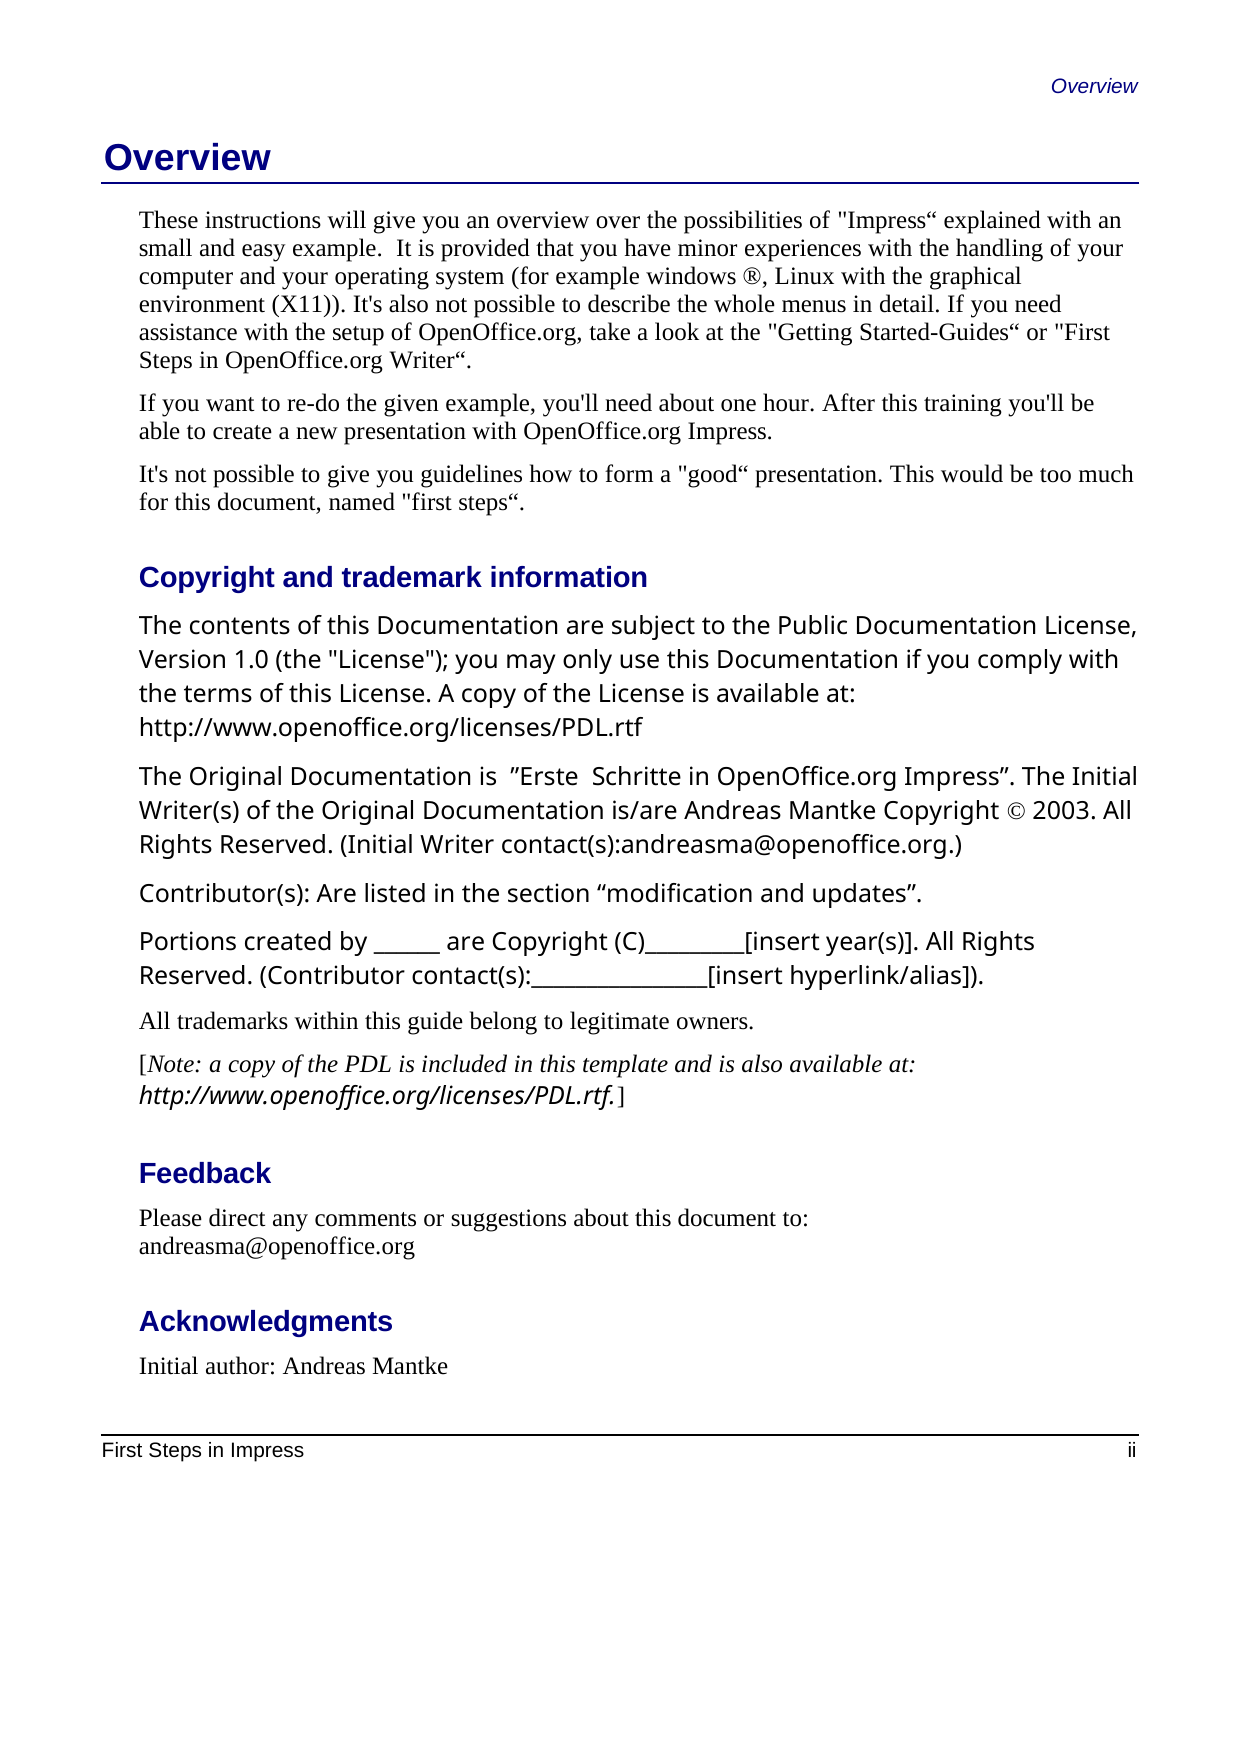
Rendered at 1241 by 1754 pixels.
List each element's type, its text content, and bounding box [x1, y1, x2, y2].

text [Note: a copy of the PDL is included in this template and is also available at: http://www.openoffice.org/licenses/PDL.rtf.] [138, 1050, 1139, 1112]
text The contents of this Documentation are subject to the Public Documentation License, Version 1.0 (the "License"); you may only use this Documentation if you comply with the terms of this License. A copy of the License is available at: http://www.openoffice.org/licenses/PDL.rtf [138, 608, 1139, 744]
text All trademarks within this guide belong to legitimate owners. [138, 1007, 1139, 1035]
text Initial author: Andreas Mantke [138, 1352, 1139, 1380]
subtitle Overview [101, 134, 1139, 182]
text It's not possible to give you guidelines how to form a "good“ presentation. This would be too much for this document, named "first steps“. [138, 460, 1139, 516]
text Please direct any comments or suggestions about this document to: andreasma@openoffice.org [138, 1204, 1139, 1260]
subtitle Copyright and trademark information [138, 561, 1139, 593]
subtitle Acknowledgments [138, 1305, 1139, 1337]
subtitle Feedback [138, 1157, 1139, 1189]
text Portions created by ______ are Copyright (C)_________[insert year(s)]. All Rights Reserved. (Contributor contact(s):________________[insert hyperlink/alias]). [138, 924, 1139, 992]
text These instructions will give you an overview over the possibilities of "Impress“ explained with an small and easy example. It is provided that you have minor experiences with the handling of your computer and your operating system (for example windows ®, Linux with the graphical environment (X11)). It's also not possible to describe the whole menus in detail. If you need assistance with the setup of OpenOffice.org, take a look at the "Getting Started-Guides“ or "First Steps in OpenOffice.org Writer“. [138, 206, 1139, 374]
text The Original Documentation is ”Erste Schritte in OpenOffice.org Impress”. The Initial Writer(s) of the Original Documentation is/are Andreas Mantke Copyright © 2003. All Rights Reserved. (Initial Writer contact(s):andreasma@openoffice.org.) [138, 759, 1139, 861]
text Contributor(s): Are listed in the section “modification and updates”. [138, 876, 1139, 909]
text If you want to re-do the given example, you'll need about one hour. After this training you'll be able to create a new presentation with OpenOffice.org Impress. [138, 389, 1139, 445]
